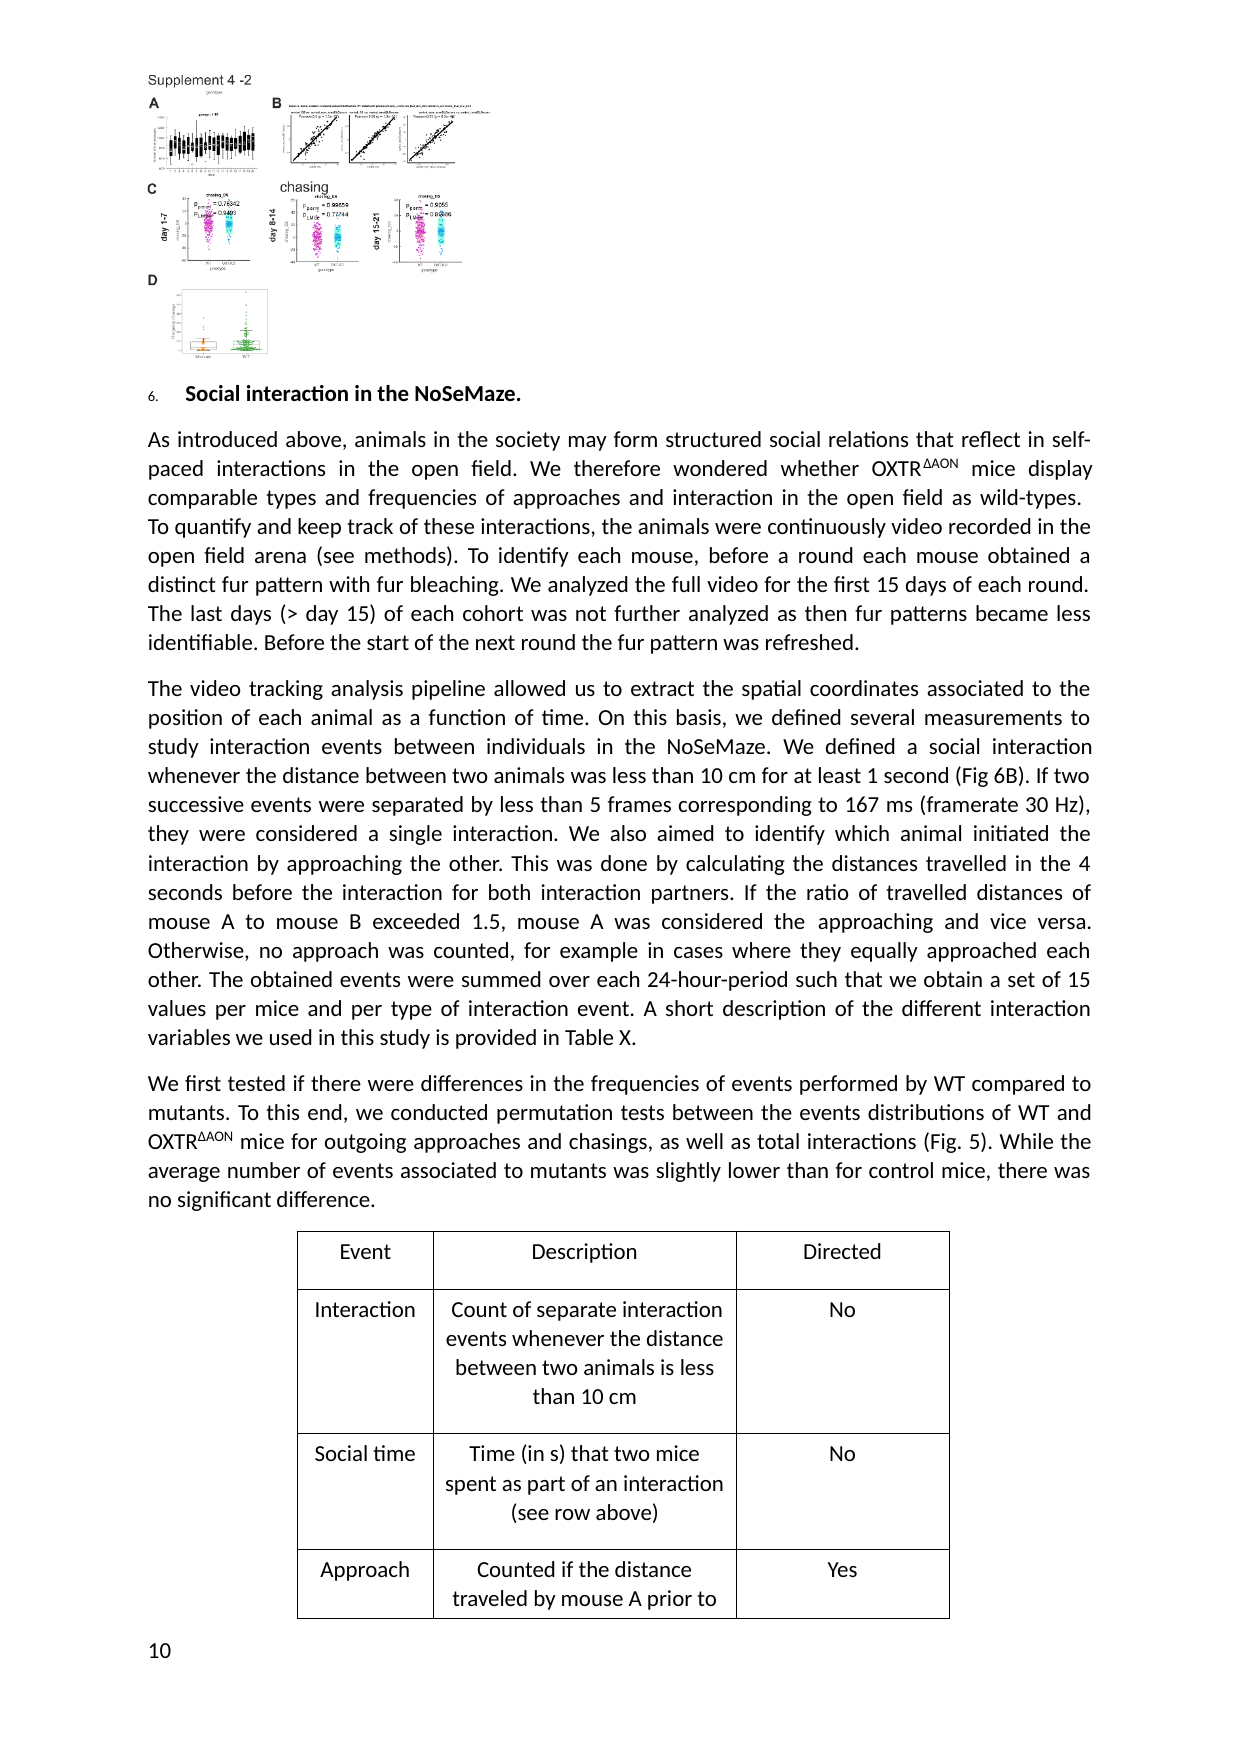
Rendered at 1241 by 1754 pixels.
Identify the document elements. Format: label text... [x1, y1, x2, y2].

table_cell No [737, 1434, 949, 1549]
list As introduced above, animals in the society may form structured social relations that reflect in self-paced interactions in the open field. We therefore wondered whether OXTRΔAON mice display comparable types and frequencies of approaches and interaction in the open field as wild-types. To quantify and keep track of these interactions, the animals were continuously video recorded in the open field arena (see methods). To identify each mouse, before a round each mouse obtained a distinct fur pattern with fur bleaching. We analyzed the full video for the first 15 days of each round. The last days (> day 15) of each cohort was not further analyzed as then fur patterns became less identifiable. Before the start of the next round the fur pattern was refreshed. [148, 425, 1093, 657]
table_cell Time (in s) that two mice spent as part of an interaction (see row above) [434, 1434, 736, 1549]
table_cell Social time [298, 1434, 433, 1549]
table_header Event [298, 1232, 433, 1288]
table_cell Approach [298, 1550, 433, 1618]
list Social interaction in the NoSeMaze. [148, 379, 1093, 407]
table_cell Interaction [298, 1290, 433, 1433]
list We first tested if there were differences in the frequencies of events performed by WT compared to mutants. To this end, we conducted permutation tests between the events distributions of WT and OXTRΔAON mice for outgoing approaches and chasings, as well as total interactions (Fig. 5). While the average number of events associated to mutants was slightly lower than for control mice, there was no significant difference. [148, 1069, 1093, 1213]
table_cell Count of separate interaction events whenever the distance between two animals is less than 10 cm [434, 1290, 736, 1433]
table_header Directed [737, 1232, 949, 1288]
table_cell No [737, 1290, 949, 1433]
list The video tracking analysis pipeline allowed us to extract the spatial coordinates associated to the position of each animal as a function of time. On this basis, we defined several measurements to study interaction events between individuals in the NoSeMaze. We defined a social interaction whenever the distance between two animals was less than 10 cm for at least 1 second (Fig 6B). If two successive events were separated by less than 5 frames corresponding to 167 ms (framerate 30 Hz), they were considered a single interaction. We also aimed to identify which animal initiated the interaction by approaching the other. This was done by calculating the distances travelled in the 4 seconds before the interaction for both interaction partners. If the ratio of travelled distances of mouse A to mouse B exceeded 1.5, mouse A was considered the approaching and vice versa. Otherwise, no approach was counted, for example in cases where they equally approached each other. The obtained events were summed over each 24-hour-period such that we obtain a set of 15 values per mice and per type of interaction event. A short description of the different interaction variables we used in this study is provided in Table X. [148, 674, 1093, 1051]
table_cell Yes [737, 1550, 949, 1618]
table_header Description [434, 1232, 736, 1288]
table_cell Counted if the distance traveled by mouse A prior to [434, 1550, 736, 1618]
